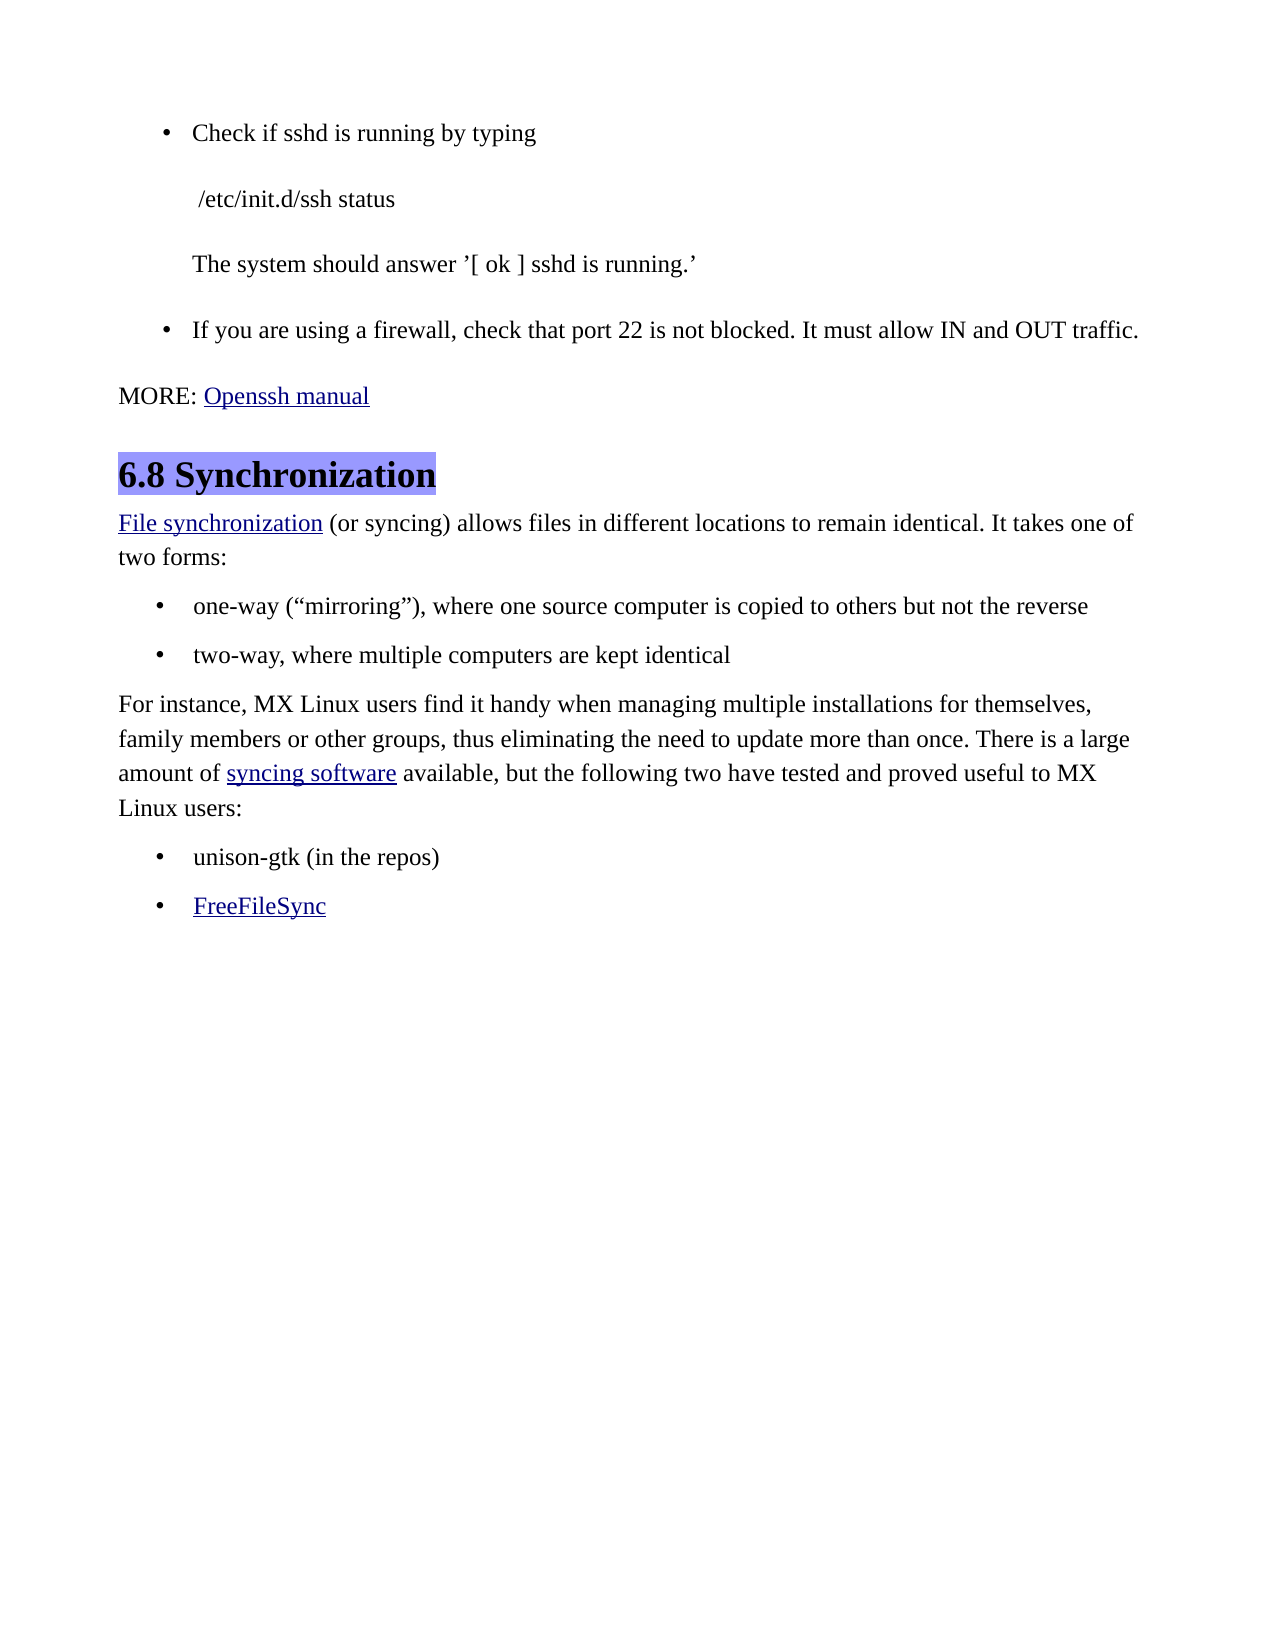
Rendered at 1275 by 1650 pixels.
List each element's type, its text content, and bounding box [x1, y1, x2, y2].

list one-way (“mirroring”), where one source computer is copied to others but not the reverse [156, 591, 1157, 620]
list unison-gtk (in the repos) [156, 842, 1157, 871]
list two-way, where multiple computers are kept identical [156, 640, 1157, 669]
list FreeFileSync [156, 891, 1157, 919]
list The system should answer ’[ ok ] sshd is running.’ [162, 249, 1157, 278]
text MORE: Openssh manual [118, 381, 1157, 410]
text File synchronization (or syncing) allows files in different locations to remain identical. It takes one of two forms: [118, 508, 1157, 571]
list /etc/init.d/ssh status [162, 184, 1157, 213]
subtitle 6.8 Synchronization [436, 452, 1157, 495]
list Check if sshd is running by typing [162, 118, 1157, 147]
list If you are using a firewall, check that port 22 is not blocked. It must allow IN and OUT traffic. [162, 315, 1157, 344]
text For instance, MX Linux users find it handy when managing multiple installations for themselves, family members or other groups, thus eliminating the need to update more than once. There is a large amount of syncing software available, but the following two have tested and proved useful to MX Linux users: [118, 689, 1157, 821]
